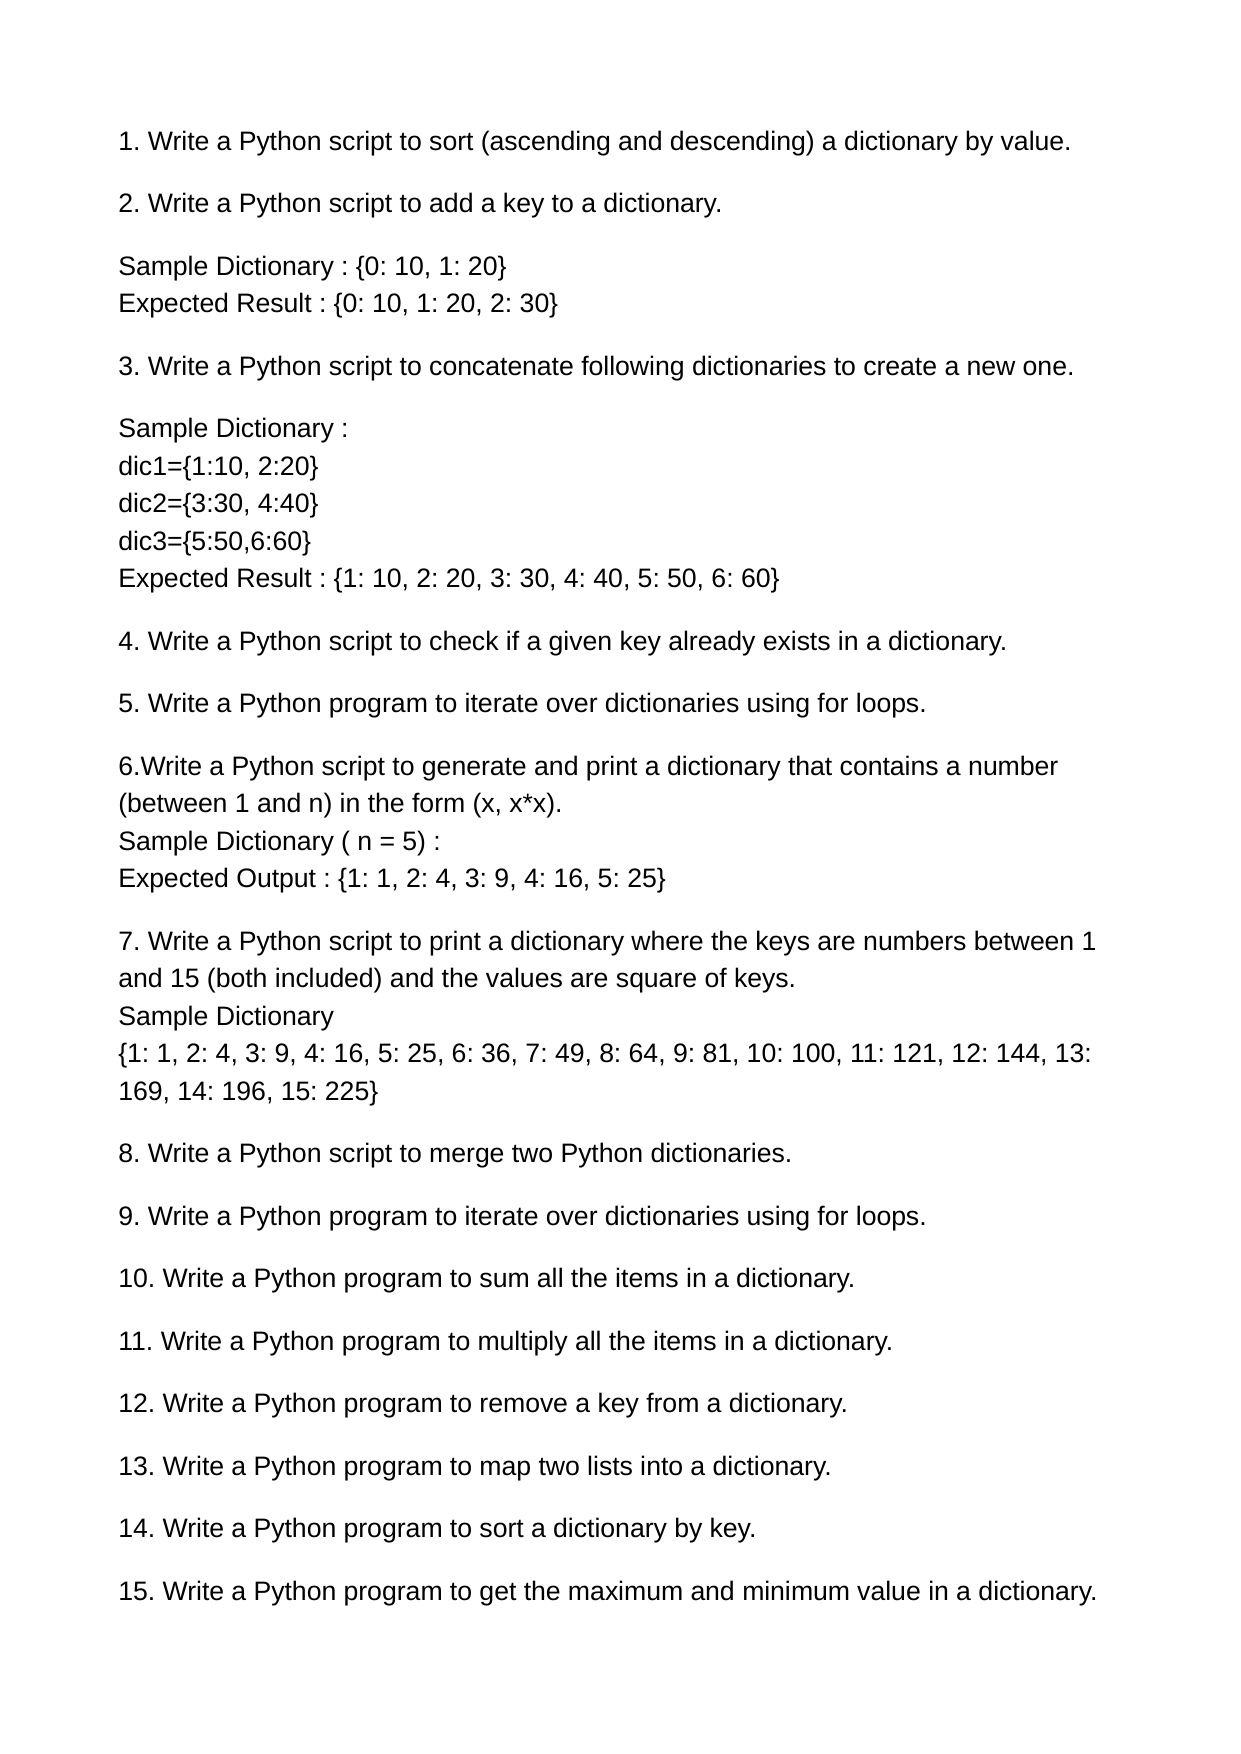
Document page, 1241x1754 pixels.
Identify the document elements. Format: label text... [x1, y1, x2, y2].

text 8. Write a Python script to merge two Python dictionaries. [118, 1131, 1122, 1168]
text 4. Write a Python script to check if a given key already exists in a dictionary. [118, 618, 1122, 656]
text 6.Write a Python script to generate and print a dictionary that contains a number (between 1 and n) in the form (x, x*x). Sample Dictionary ( n = 5) : Expected Output : {1: 1, 2: 4, 3: 9, 4: 16, 5: 25} [118, 743, 1122, 893]
text 2. Write a Python script to add a key to a dictionary. [118, 181, 1122, 218]
text 11. Write a Python program to multiply all the items in a dictionary. [118, 1318, 1122, 1356]
text Sample Dictionary : dic1={1:10, 2:20} dic2={3:30, 4:40} dic3={5:50,6:60} Expected Result : {1: 10, 2: 20, 3: 30, 4: 40, 5: 50, 6: 60} [118, 406, 1122, 593]
text 13. Write a Python program to map two lists into a dictionary. [118, 1443, 1122, 1481]
text 7. Write a Python script to print a dictionary where the keys are numbers between 1 and 15 (both included) and the values are square of keys. Sample Dictionary {1: 1, 2: 4, 3: 9, 4: 16, 5: 25, 6: 36, 7: 49, 8: 64, 9: 81, 10: 100, 11: 121, 12: 144, 13: 169, 14: 196, 15: 225} [118, 918, 1122, 1106]
text 15. Write a Python program to get the maximum and minimum value in a dictionary. [118, 1568, 1122, 1606]
text 5. Write a Python program to iterate over dictionaries using for loops. [118, 681, 1122, 718]
text 1. Write a Python script to sort (ascending and descending) a dictionary by value. [118, 118, 1122, 156]
text 9. Write a Python program to iterate over dictionaries using for loops. [118, 1193, 1122, 1231]
text 12. Write a Python program to remove a key from a dictionary. [118, 1381, 1122, 1418]
text Sample Dictionary : {0: 10, 1: 20} Expected Result : {0: 10, 1: 20, 2: 30} [118, 243, 1122, 318]
text 10. Write a Python program to sum all the items in a dictionary. [118, 1256, 1122, 1293]
text 3. Write a Python script to concatenate following dictionaries to create a new one. [118, 343, 1122, 381]
text 14. Write a Python program to sort a dictionary by key. [118, 1506, 1122, 1543]
